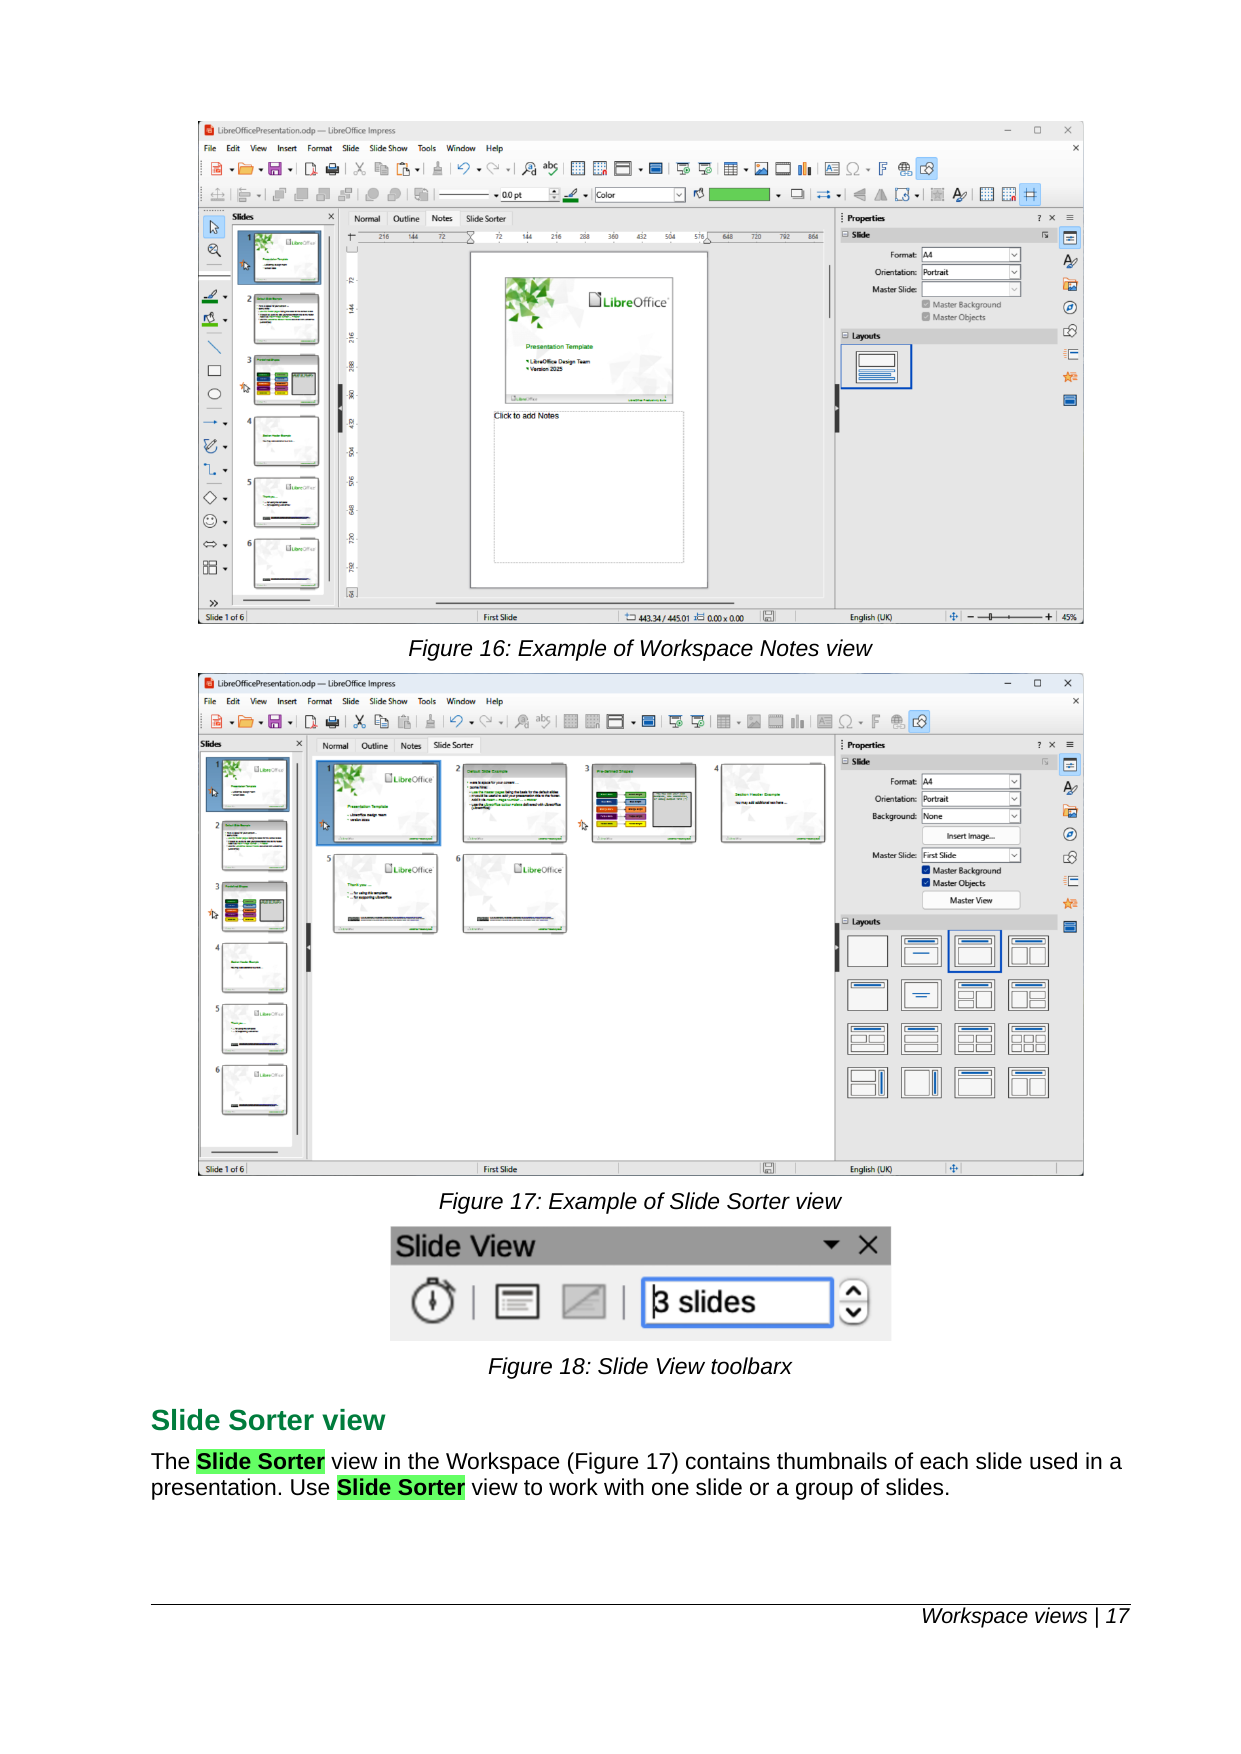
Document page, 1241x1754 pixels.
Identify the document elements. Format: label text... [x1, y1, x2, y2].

text Figure 16: Example of Workspace Notes view [198, 636, 1083, 661]
picture [390, 1226, 892, 1341]
text Figure 18: Slide View toolbarx [390, 1353, 892, 1379]
subtitle Slide Sorter view [151, 1404, 1131, 1436]
picture [198, 673, 1084, 1176]
picture [198, 121, 1084, 624]
text The Slide Sorter view in the Workspace (Figure 17) contains thumbnails of each slide used in a presentation. Use Slide Sorter view to work with one slide or a group of slides. [151, 1449, 1131, 1500]
text Figure 17: Example of Slide Sorter view [198, 1188, 1083, 1214]
